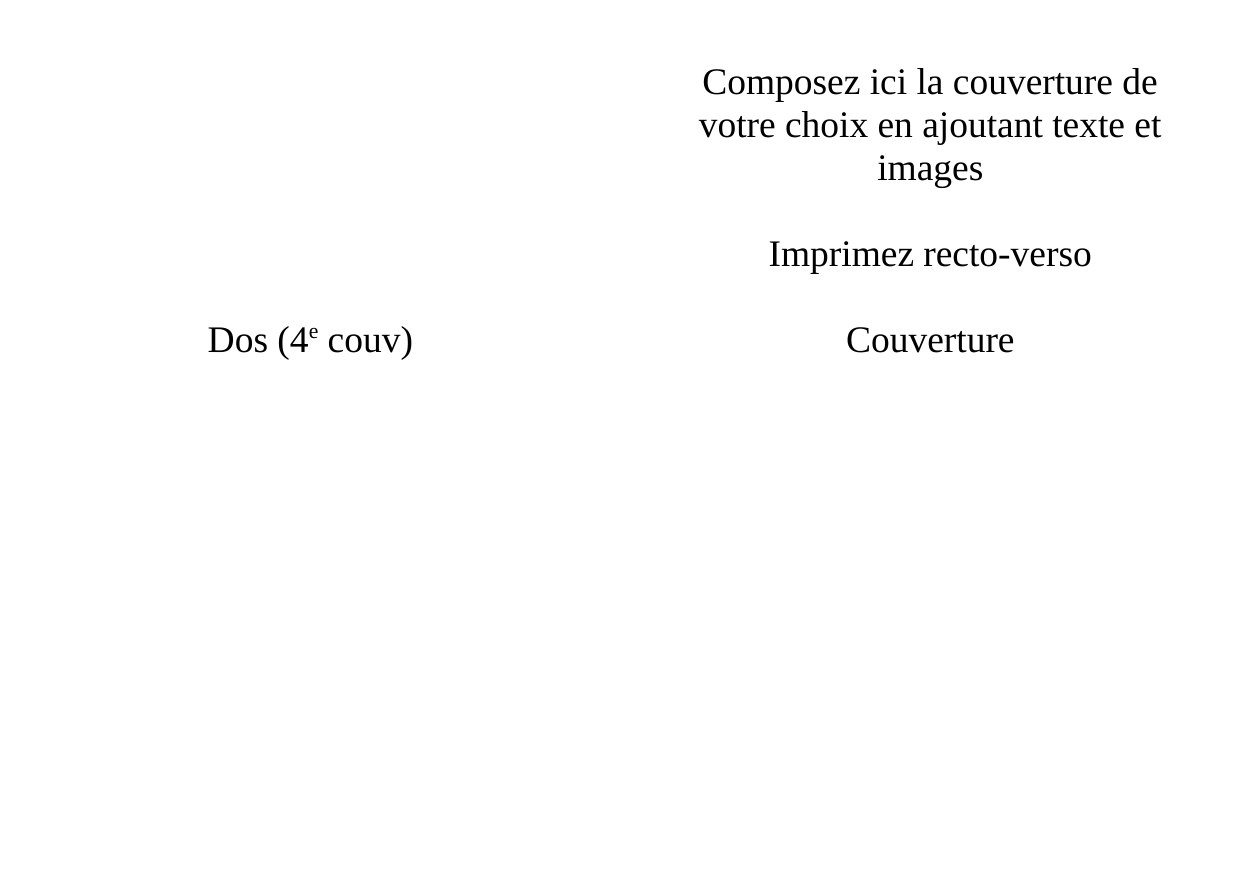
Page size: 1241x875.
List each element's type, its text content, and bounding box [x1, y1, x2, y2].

text Couverture [679, 318, 1181, 361]
text Dos (4e couv) [59, 318, 561, 361]
text Imprimez recto-verso [679, 232, 1181, 275]
text Composez ici la couverture de votre choix en ajoutant texte et images [679, 59, 1181, 188]
